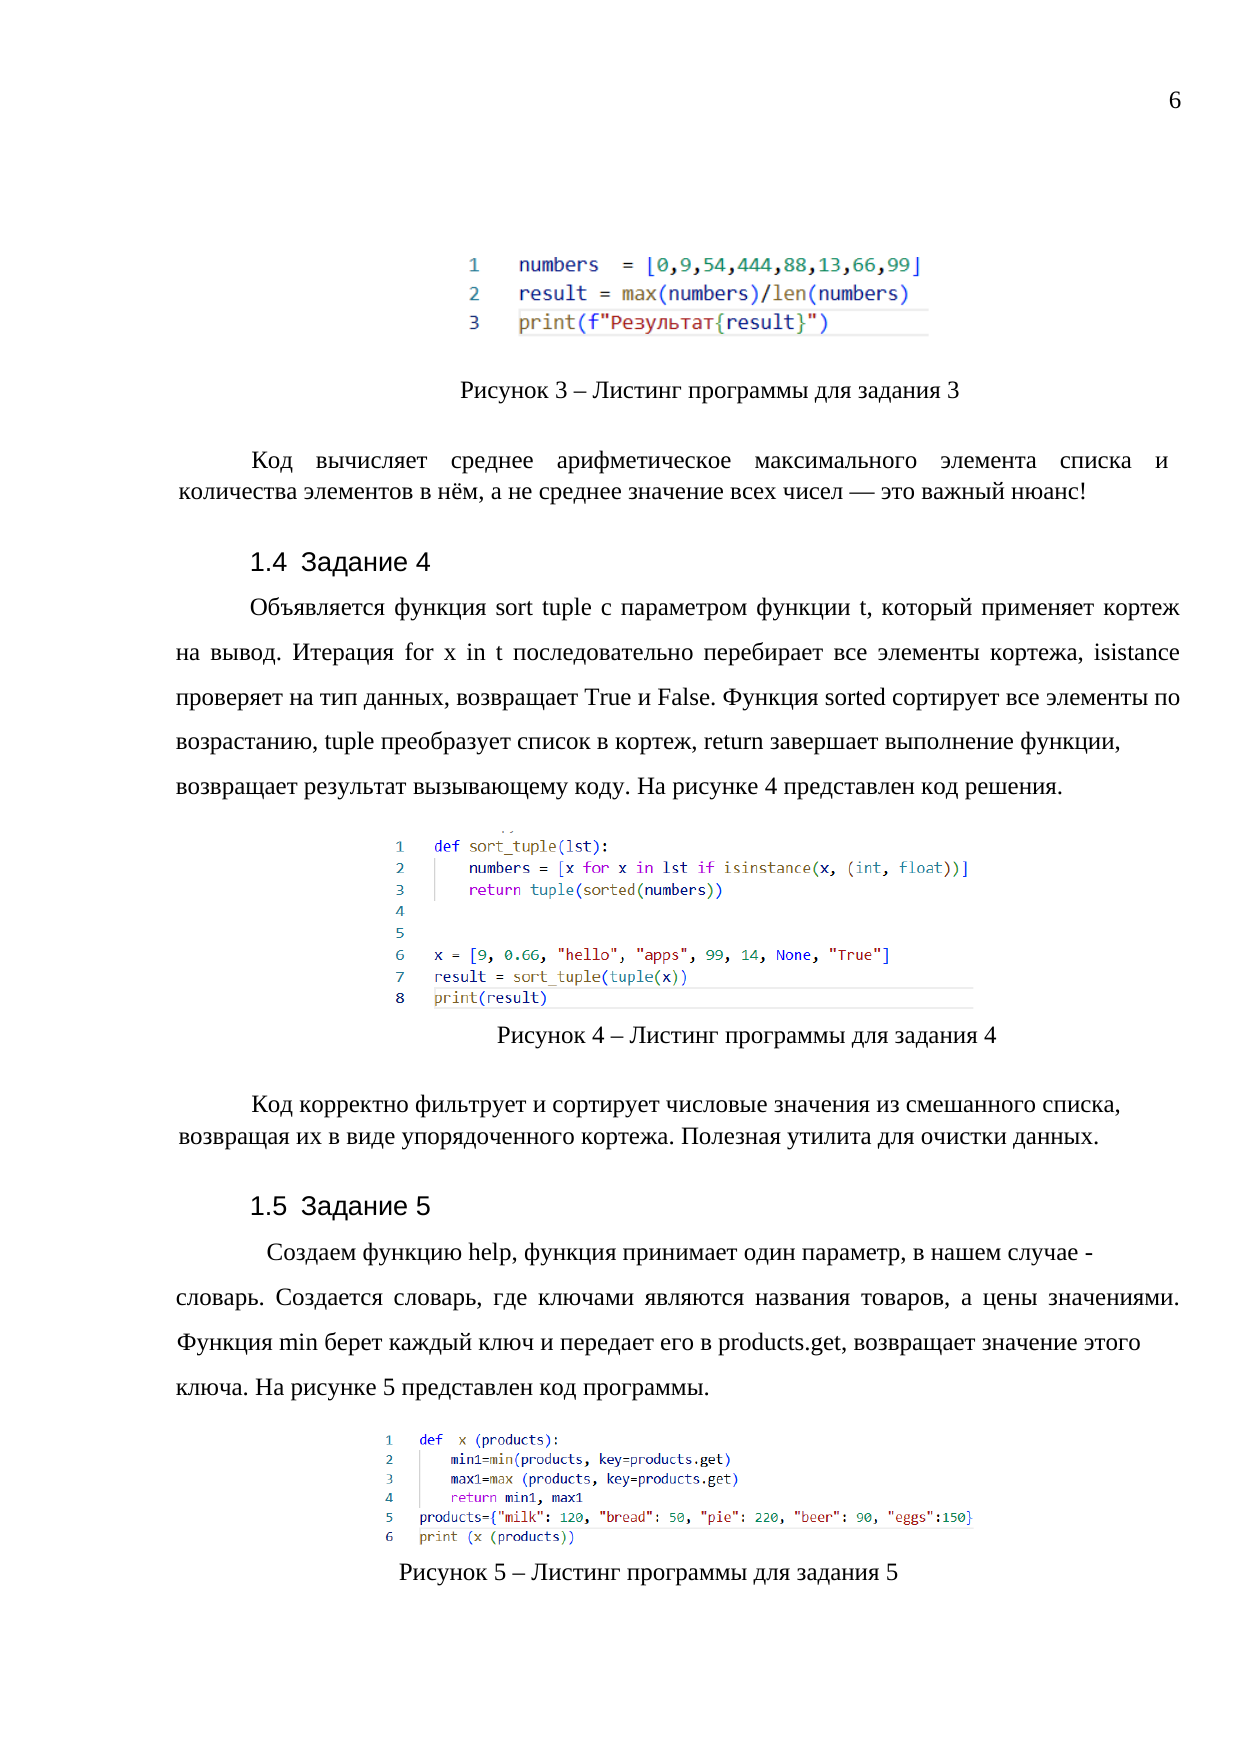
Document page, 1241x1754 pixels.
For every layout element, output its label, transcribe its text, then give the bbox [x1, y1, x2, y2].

text Рисунок 5 – Листинг программы для задания 5 [177, 1491, 1169, 1586]
text Создаем функцию help, функция принимает один параметр, в нашем случае - [177, 1237, 1183, 1265]
picture [385, 831, 974, 1016]
text словарь. Создается словарь, где ключами являются названия товаров, а цены значениями. Функция min берет каждый ключ и передает его в products.get, возвращает значение этого [176, 1282, 1181, 1356]
subtitle Задание 4 [249, 546, 1181, 577]
text Код вычисляет среднее арифметическое максимального элемента списка и количества элементов в нём, а не среднее значение всех чисел — это важный нюанс! [177, 445, 1169, 505]
picture [384, 1431, 974, 1545]
picture [448, 257, 929, 346]
text Рисунок 3 – Листинг программы для задания 3 [177, 341, 1169, 404]
text ключа. На рисунке 5 представлен код программы. [176, 1372, 1181, 1401]
text возвращает результат вызывающему коду. На рисунке 4 представлен код решения. [176, 771, 1181, 800]
text Рисунок 4 – Листинг программы для задания 4 [177, 891, 1169, 1049]
text Объявляется функция sort tuple с параметром функции t, который применяет кортеж на вывод. Итерация for x in t последовательно перебирает все элементы кортежа, isistance проверяет на тип данных, возвращает True и False. Функция sorted сортирует все элементы по возрастанию, tuple преобразует список в кортеж, return завершает выполнение функции, [176, 592, 1181, 755]
subtitle Задание 5 [249, 1190, 1181, 1222]
text Код корректно фильтрует и сортирует числовые значения из смешанного списка, возвращая их в виде упорядоченного кортежа. Полезная утилита для очистки данных. [177, 1089, 1169, 1150]
